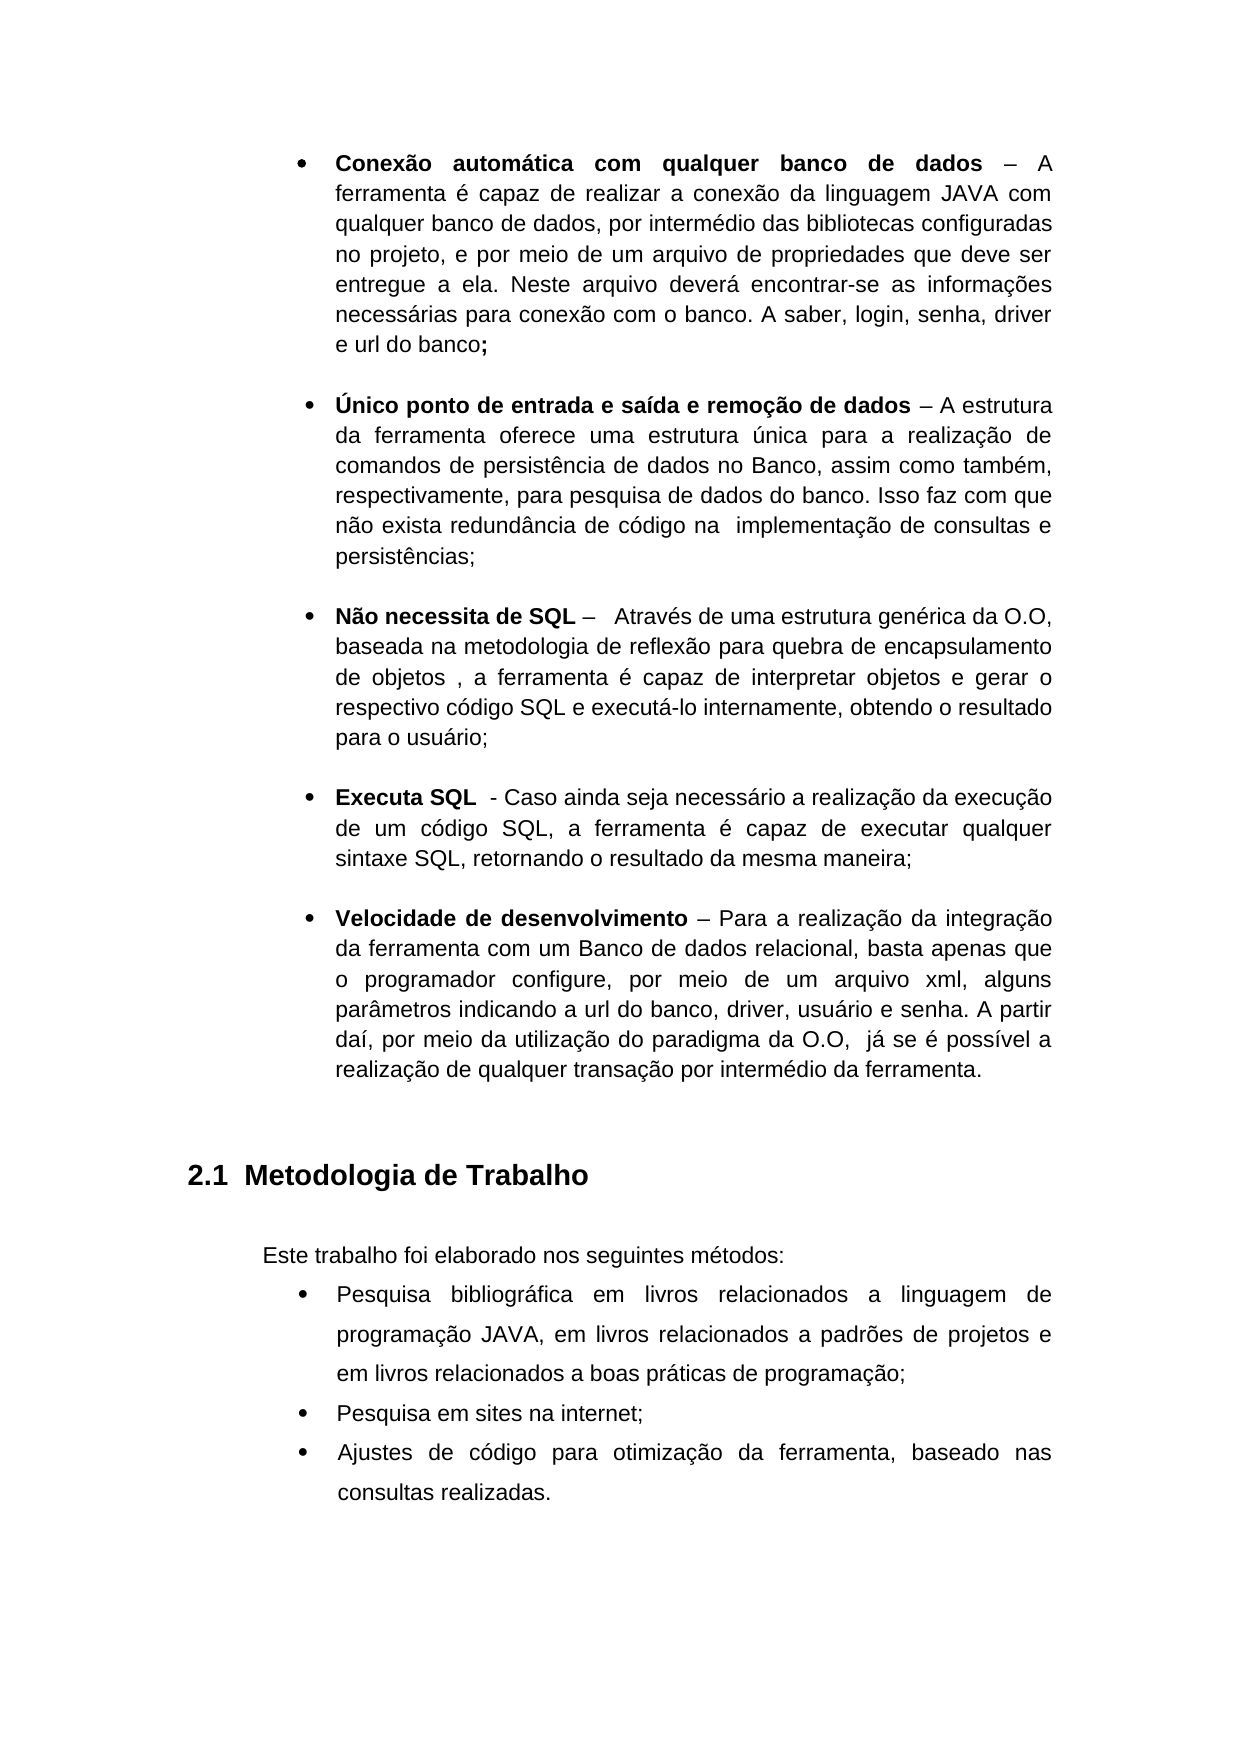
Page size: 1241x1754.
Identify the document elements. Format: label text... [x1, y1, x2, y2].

list Executa SQL - Caso ainda seja necessário a realização da execução de um código SQL, a ferramenta é capaz de executar qualquer sintaxe SQL, retornando o resultado da mesma maneira; [306, 784, 1053, 871]
subtitle 2.1 Metodologia de Trabalho [187, 1158, 1053, 1192]
list Não necessita de SQL – Através de uma estrutura genérica da O.O, baseada na metodologia de reflexão para quebra de encapsulamento de objetos , a ferramenta é capaz de interpretar objetos e gerar o respectivo código SQL e executá-lo internamente, obtendo o resultado para o usuário; [306, 603, 1053, 750]
list Este trabalho foi elaborado nos seguintes métodos: [187, 1242, 1053, 1268]
list Ajustes de código para otimização da ferramenta, baseado nas consultas realizadas. [299, 1439, 1053, 1505]
list Único ponto de entrada e saída e remoção de dados – A estrutura da ferramenta oferece uma estrutura única para a realização de comandos de persistência de dados no Banco, assim como também, respectivamente, para pesquisa de dados do banco. Isso faz com que não exista redundância de código na implementação de consultas e persistências; [306, 392, 1053, 569]
list Conexão automática com qualquer banco de dados – A ferramenta é capaz de realizar a conexão da linguagem JAVA com qualquer banco de dados, por intermédio das bibliotecas configuradas no projeto, e por meio de um arquivo de propriedades que deve ser entregue a ela. Neste arquivo deverá encontrar-se as informações necessárias para conexão com o banco. A saber, login, senha, driver e url do banco; [298, 150, 1053, 358]
list Pesquisa em sites na internet; [299, 1399, 1053, 1426]
list Pesquisa bibliográfica em livros relacionados a linguagem de programação JAVA, em livros relacionados a padrões de projetos e em livros relacionados a boas práticas de programação; [299, 1281, 1053, 1386]
list Velocidade de desenvolvimento – Para a realização da integração da ferramenta com um Banco de dados relacional, basta apenas que o programador configure, por meio de um arquivo xml, alguns parâmetros indicando a url do banco, driver, usuário e senha. A partir daí, por meio da utilização do paradigma da O.O, já se é possível a realização de qualquer transação por intermédio da ferramenta. [306, 905, 1053, 1083]
